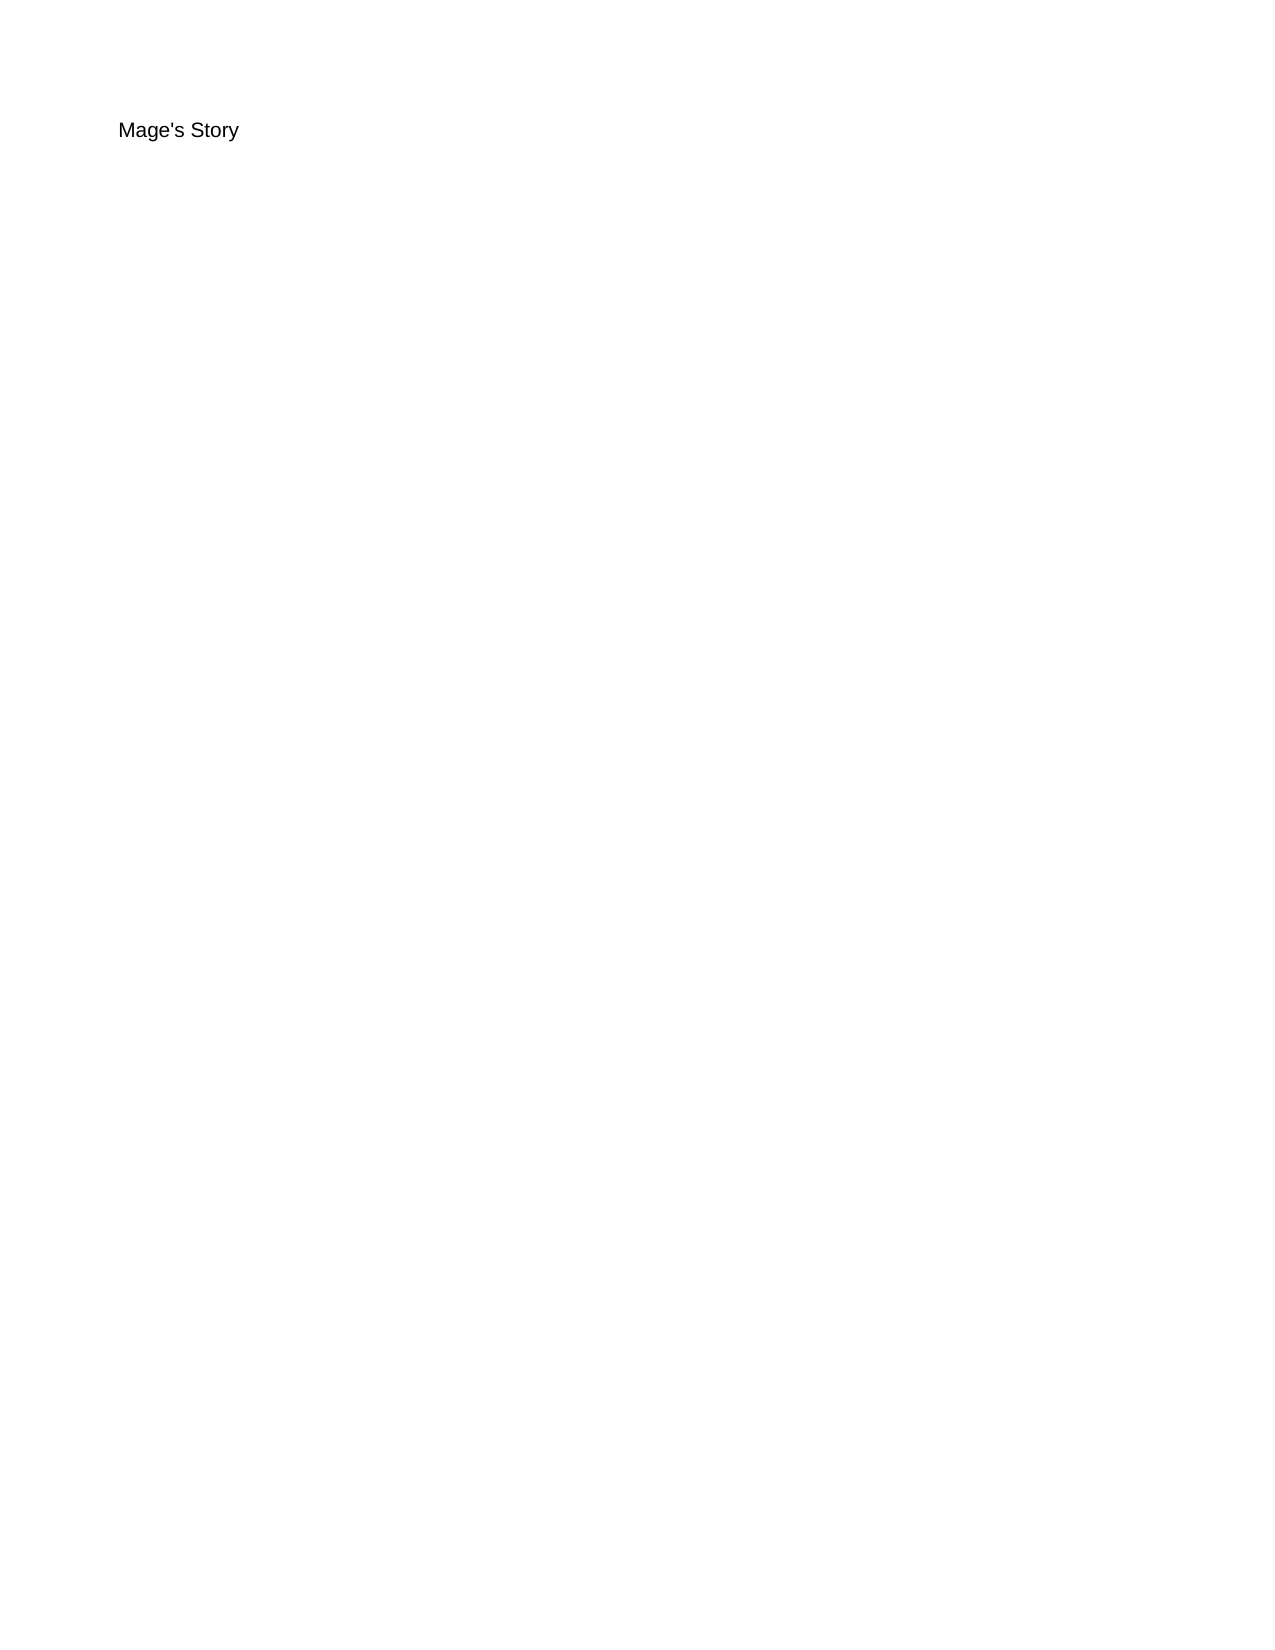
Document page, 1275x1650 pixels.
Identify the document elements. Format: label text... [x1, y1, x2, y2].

text Mage's Story [118, 118, 1157, 142]
